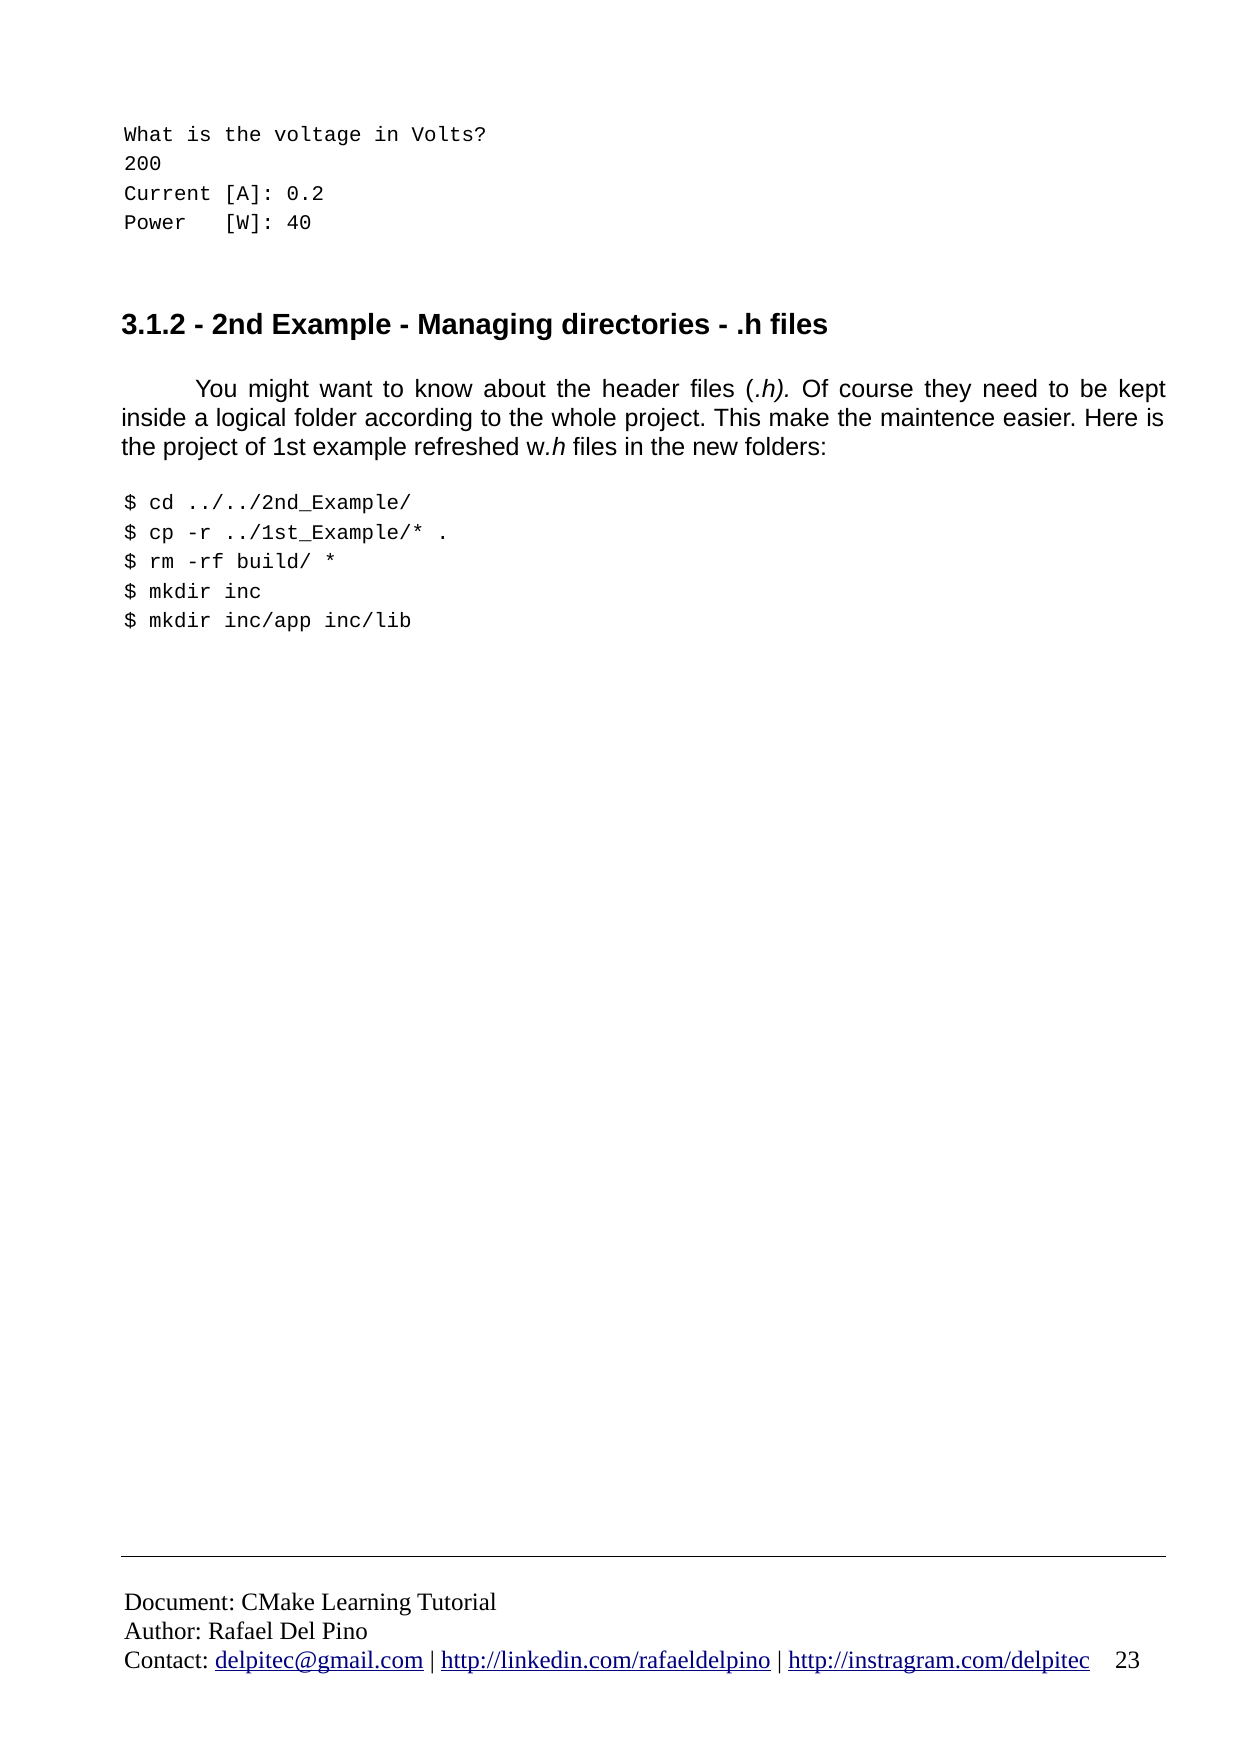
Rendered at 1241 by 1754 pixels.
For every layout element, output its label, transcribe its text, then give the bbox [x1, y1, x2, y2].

text You might want to know about the header files (.h). Of course they need to be kept inside a logical folder according to the whole project. This make the maintence easier. Here is the project of 1st example refreshed w.h files in the new folders: [121, 374, 1166, 461]
table_header What is the voltage in Volts? 200 Current [A]: 0.2 Power [W]: 40 [121, 121, 1166, 245]
table_header $ cd ../../2nd_Example/ $ cp -r ../1st_Example/* . $ rm -rf build/ * $ mkdir inc $ mkdir inc/app inc/lib [121, 489, 1166, 643]
text 3.1.2 - 2nd Example - Managing directories - .h files [121, 307, 1166, 341]
